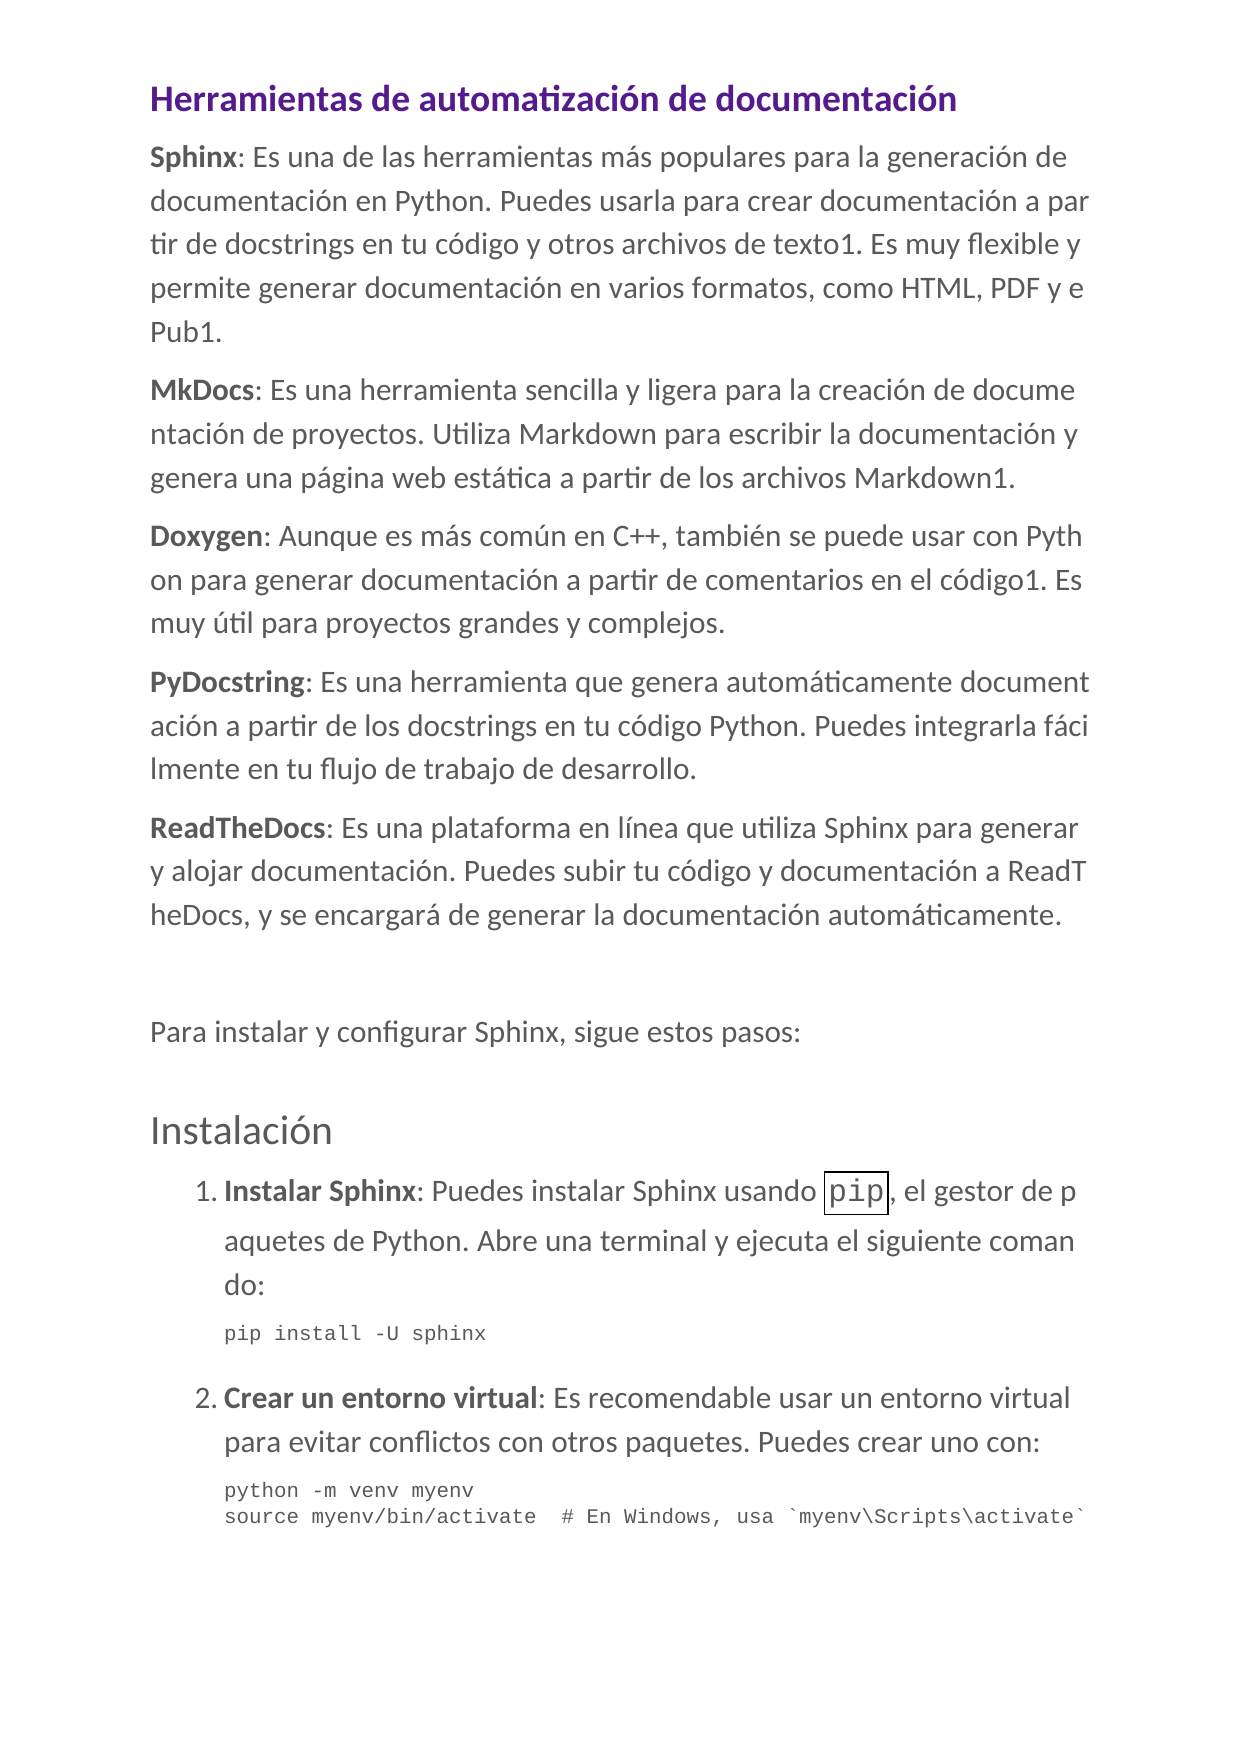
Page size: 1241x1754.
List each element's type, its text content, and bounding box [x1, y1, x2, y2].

subtitle Instalación [150, 1104, 1090, 1154]
text Doxygen: Aunque es más común en C++, también se puede usar con Python para generar documentación a partir de comentarios en el código1. Es muy útil para proyectos grandes y complejos. [150, 516, 1090, 642]
text Sphinx: Es una de las herramientas más populares para la generación de documentación en Python. Puedes usarla para crear documentación a partir de docstrings en tu código y otros archivos de texto1. Es muy flexible y permite generar documentación en varios formatos, como HTML, PDF y ePub1. [150, 137, 1090, 350]
list Crear un entorno virtual: Es recomendable usar un entorno virtual para evitar conflictos con otros paquetes. Puedes crear uno con: [194, 1378, 1090, 1460]
list python -m venv myenv [194, 1480, 1090, 1504]
text PyDocstring: Es una herramienta que genera automáticamente documentación a partir de los docstrings en tu código Python. Puedes integrarla fácilmente en tu flujo de trabajo de desarrollo. [150, 662, 1090, 788]
text Para instalar y configurar Sphinx, sigue estos pasos: [150, 1012, 1090, 1050]
list source myenv/bin/activate # En Windows, usa `myenv\Scripts\activate` [194, 1506, 1090, 1529]
subtitle Herramientas de automatización de documentación [150, 75, 1090, 121]
text MkDocs: Es una herramienta sencilla y ligera para la creación de documentación de proyectos. Utiliza Markdown para escribir la documentación y genera una página web estática a partir de los archivos Markdown1. [150, 370, 1090, 496]
list Instalar Sphinx: Puedes instalar Sphinx usando pip, el gestor de paquetes de Python. Abre una terminal y ejecuta el siguiente comando: [194, 1171, 1090, 1303]
list pip install -U sphinx [194, 1323, 1090, 1347]
text ReadTheDocs: Es una plataforma en línea que utiliza Sphinx para generar y alojar documentación. Puedes subir tu código y documentación a ReadTheDocs, y se encargará de generar la documentación automáticamente. [150, 808, 1090, 933]
